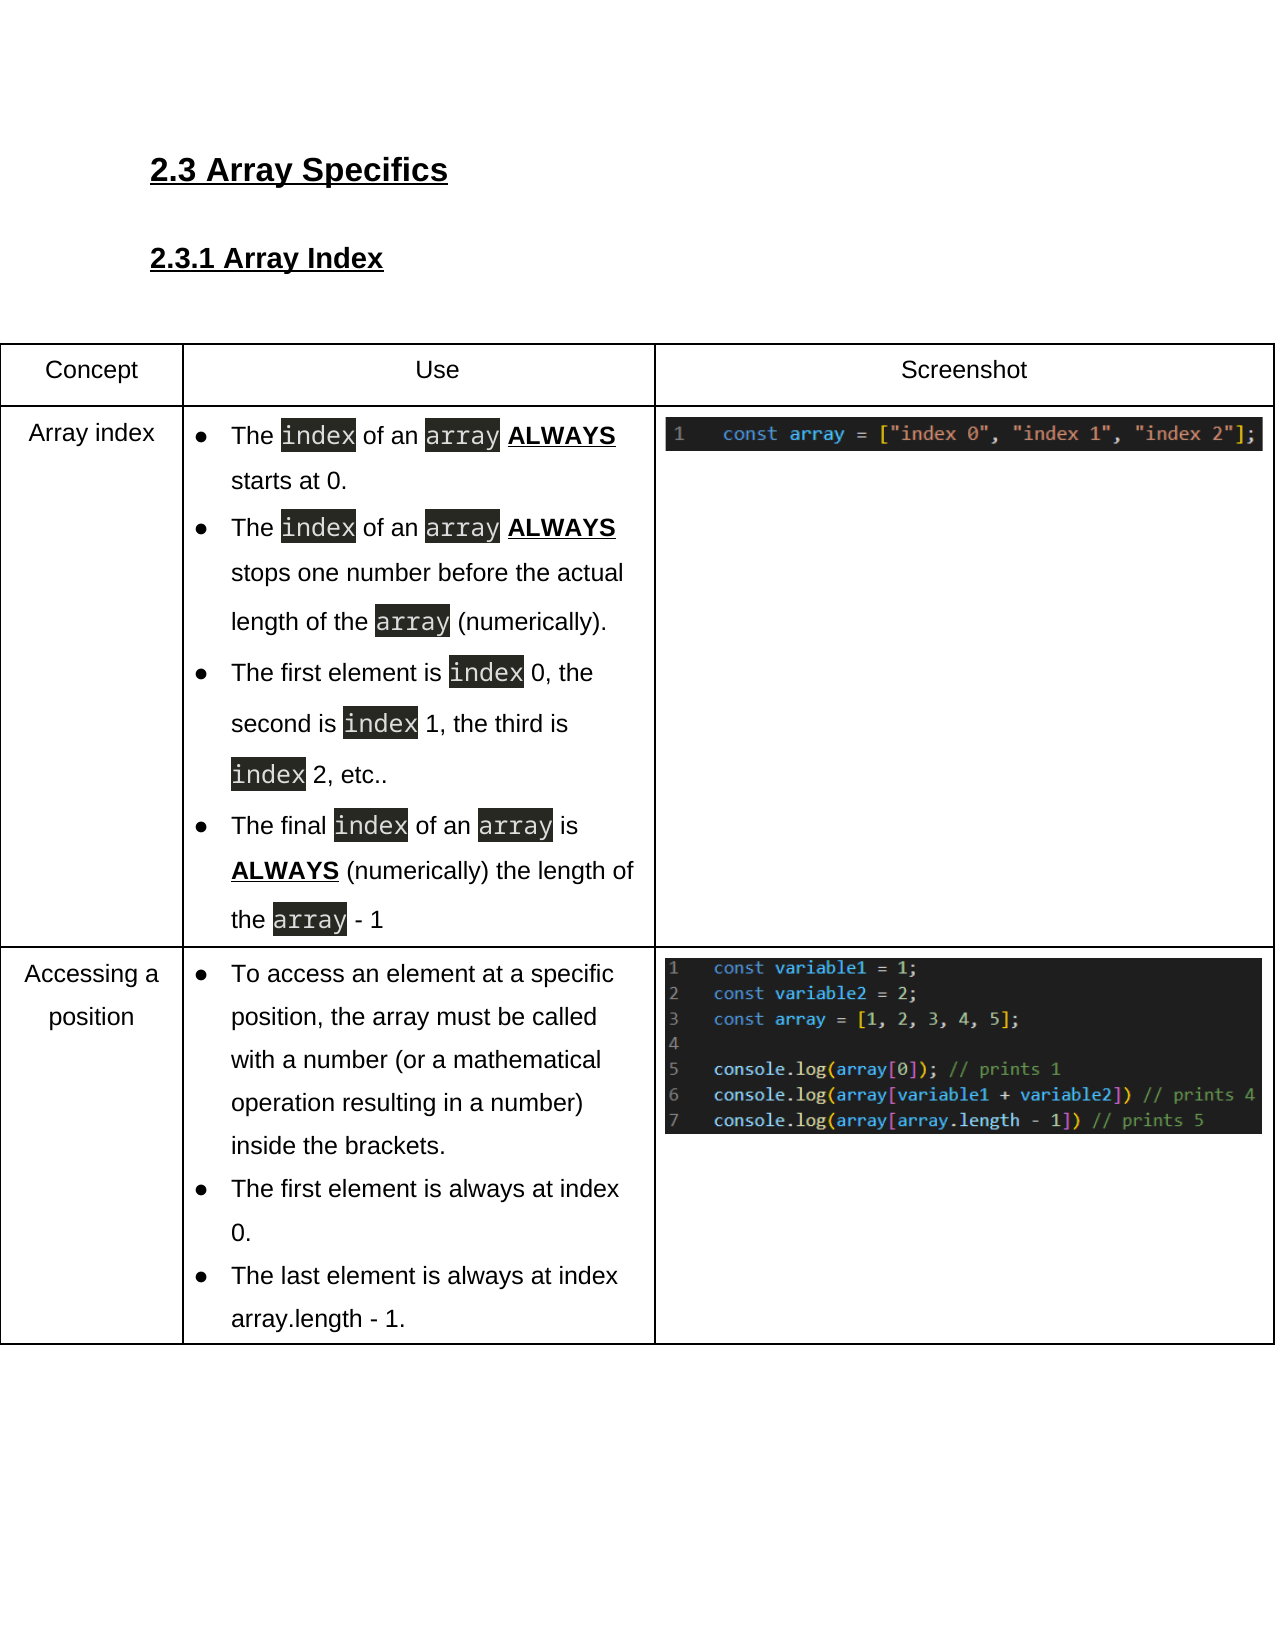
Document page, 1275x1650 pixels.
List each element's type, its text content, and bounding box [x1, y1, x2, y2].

table_header Concept [1, 345, 182, 405]
subtitle 2.3.1 Array Index [150, 241, 1125, 274]
table_cell [656, 948, 1273, 1343]
table_cell Accessing a position [1, 948, 182, 1343]
table_cell [656, 407, 1273, 946]
subtitle 2.3 Array Specifics [150, 150, 1125, 188]
table_header Screenshot [656, 345, 1273, 405]
table_header Use [184, 345, 654, 405]
picture [665, 958, 1262, 1134]
picture [665, 417, 1263, 451]
table_cell To access an element at a specific position, the array must be called with a number (or a mathematical operation resulting in a number) inside the brackets. The first element is always at index 0. The last element is always at index array.length - 1. [184, 948, 654, 1343]
table_cell The index of an array ALWAYS starts at 0. The index of an array ALWAYS stops one number before the actual length of the array (numerically). The first element is index 0, the second is index 1, the third is index 2, etc.. The final index of an array is ALWAYS (numerically) the length of the array - 1 [184, 407, 654, 946]
table_cell Array index [1, 407, 182, 946]
